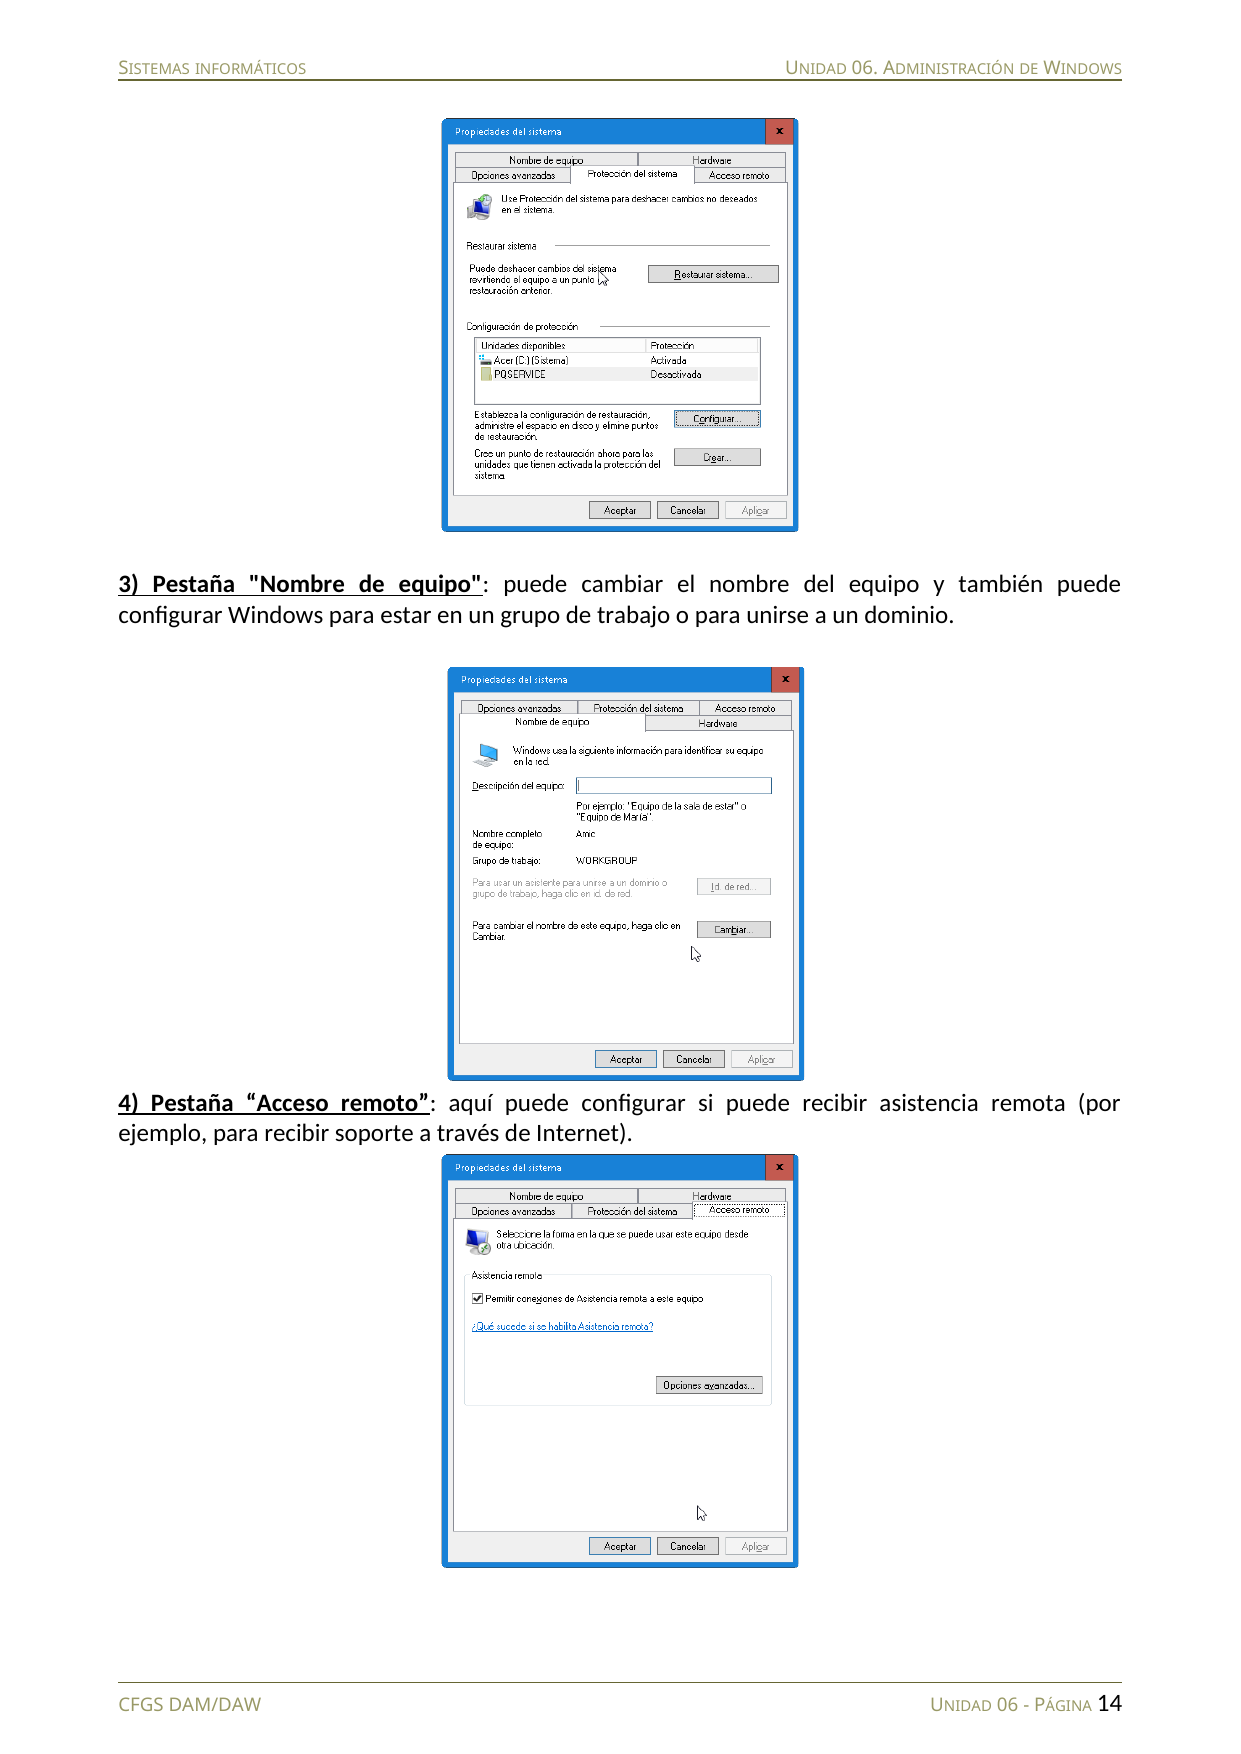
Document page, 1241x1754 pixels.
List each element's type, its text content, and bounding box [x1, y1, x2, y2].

picture [441, 1154, 799, 1568]
picture [441, 118, 799, 532]
text 4) Pestaña “Acceso remoto”: aquí puede configurar si puede recibir asistencia remota (por ejemplo, para recibir soporte a través de Internet). [118, 673, 1122, 1148]
text 3) Pestaña "Nombre de equipo": puede cambiar el nombre del equipo y también puede configurar Windows para estar en un grupo de trabajo o para unirse a un dominio. [118, 568, 1122, 629]
picture [447, 667, 805, 1081]
